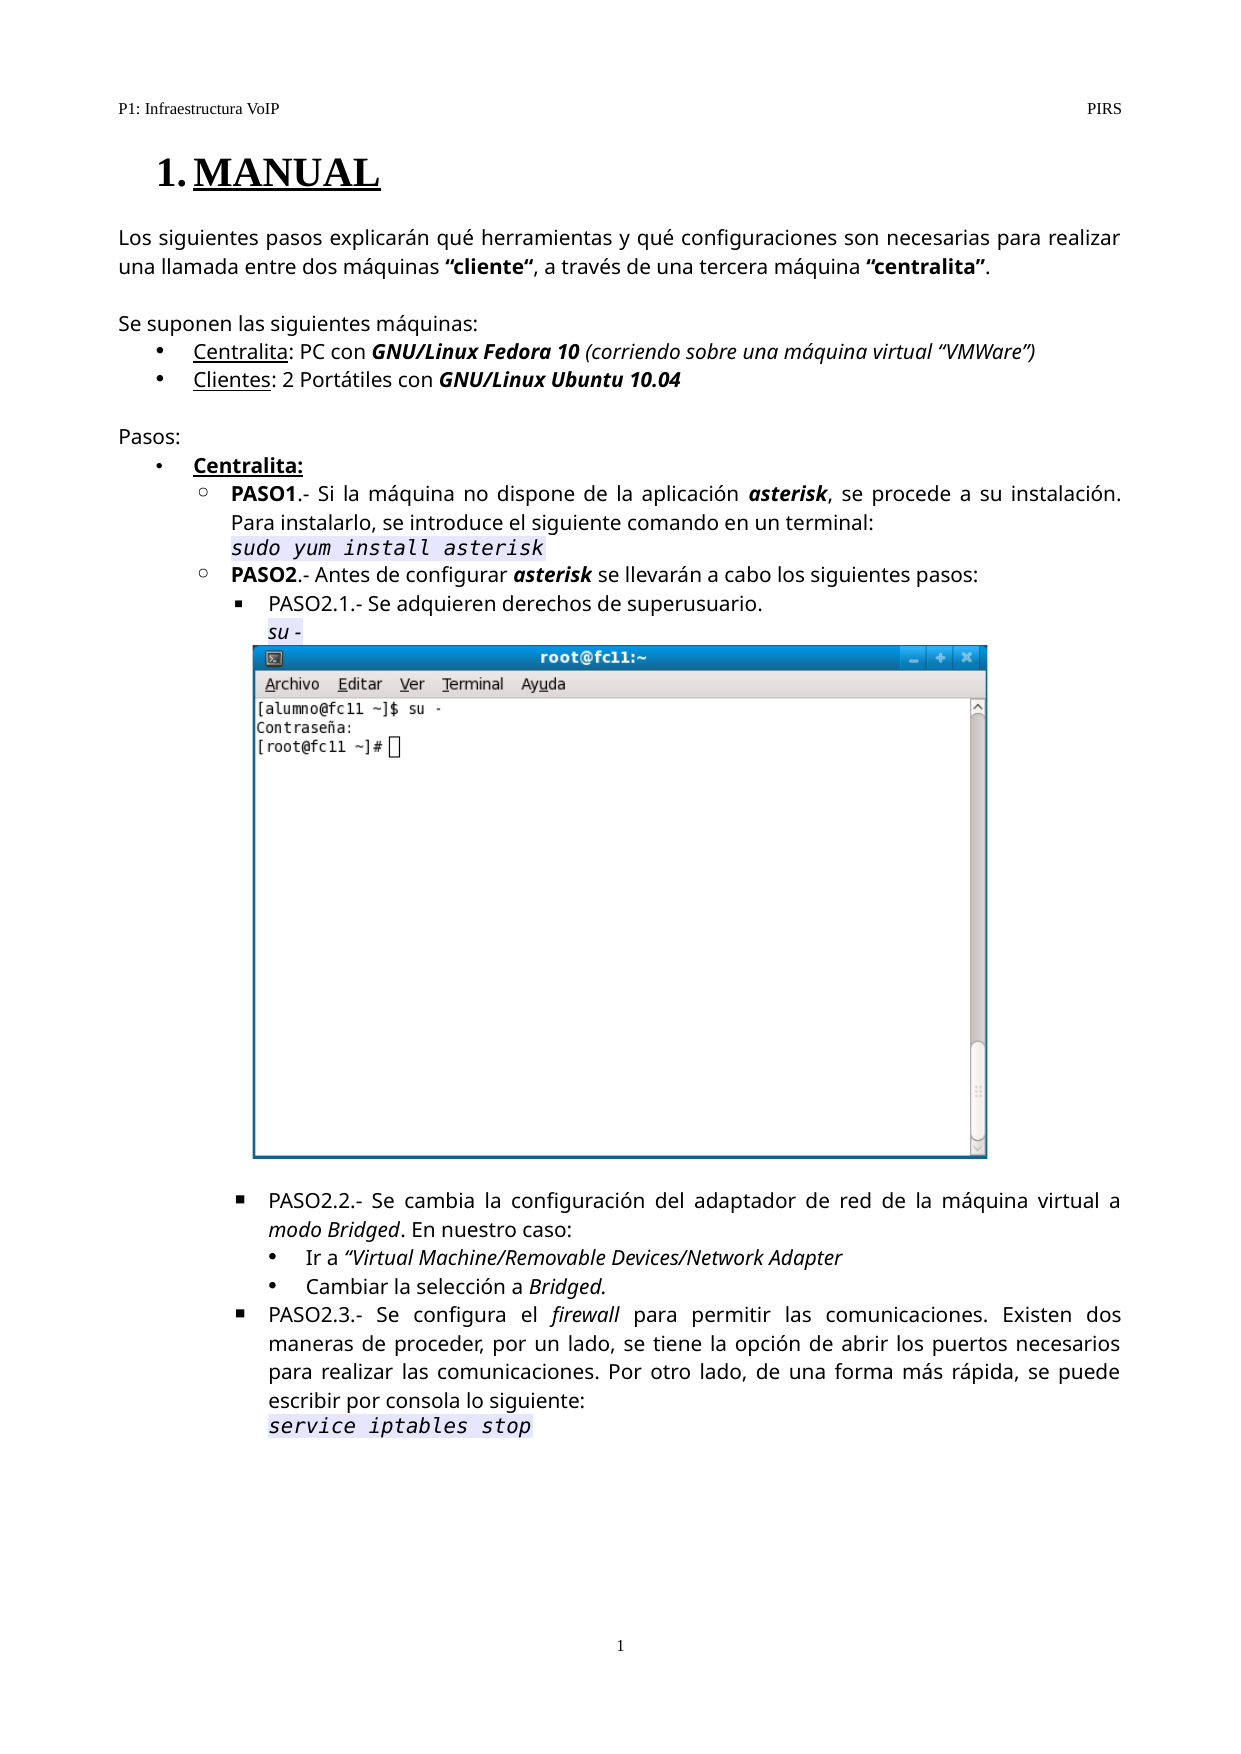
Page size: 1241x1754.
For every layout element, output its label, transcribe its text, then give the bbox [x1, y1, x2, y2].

list sudo yum install asterisk [193, 536, 1122, 561]
picture [542, 654, 548, 662]
list Clientes: 2 Portátiles con GNU/Linux Ubuntu 10.04 [156, 366, 1122, 394]
picture [596, 651, 601, 662]
text Se suponen las siguientes máquinas: [118, 309, 1122, 337]
list PASO2.- Antes de configurar asterisk se llevarán a cabo los siguientes pasos: [193, 561, 1122, 589]
picture [572, 651, 578, 662]
text Los siguientes pasos explicarán qué herramientas y qué configuraciones son necesarias para realizar una llamada entre dos máquinas “cliente“, a través de una tercera máquina “centralita”. [118, 223, 1122, 280]
list Centralita: PC con GNU/Linux Fedora 10 (corriendo sobre una máquina virtual “VMWare”) [156, 337, 1122, 366]
list PASO1.- Si la máquina no dispone de la aplicación asterisk, se procede a su instalación. Para instalarlo, se introduce el siguiente comando en un terminal: [193, 479, 1122, 536]
list Ir a “Virtual Machine/Removable Devices/Network Adapter [268, 1243, 1122, 1272]
list PASO2.1.- Se adquieren derechos de superusuario. [231, 589, 1122, 617]
list su - [231, 617, 1122, 646]
list PASO2.2.- Se cambia la configuración del adaptador de red de la máquina virtual a modo Bridged. En nuestro caso: [231, 1187, 1122, 1243]
list Cambiar la selección a Bridged. [268, 1272, 1122, 1300]
text Pasos: [118, 422, 1122, 451]
list service iptables stop [231, 1414, 1122, 1438]
list Centralita: [156, 451, 1122, 479]
list MANUAL [156, 147, 1122, 195]
picture [622, 651, 629, 662]
picture [252, 651, 988, 1159]
picture [550, 654, 558, 662]
picture [561, 654, 569, 662]
picture [901, 645, 979, 662]
list PASO2.3.- Se configura el firewall para permitir las comunicaciones. Existen dos maneras de proceder, por un lado, se tiene la opción de abrir los puertos necesarios para realizar las comunicaciones. Por otro lado, de una forma más rápida, se puede escribir por consola lo siguiente: [231, 1300, 1122, 1414]
picture [603, 651, 619, 662]
